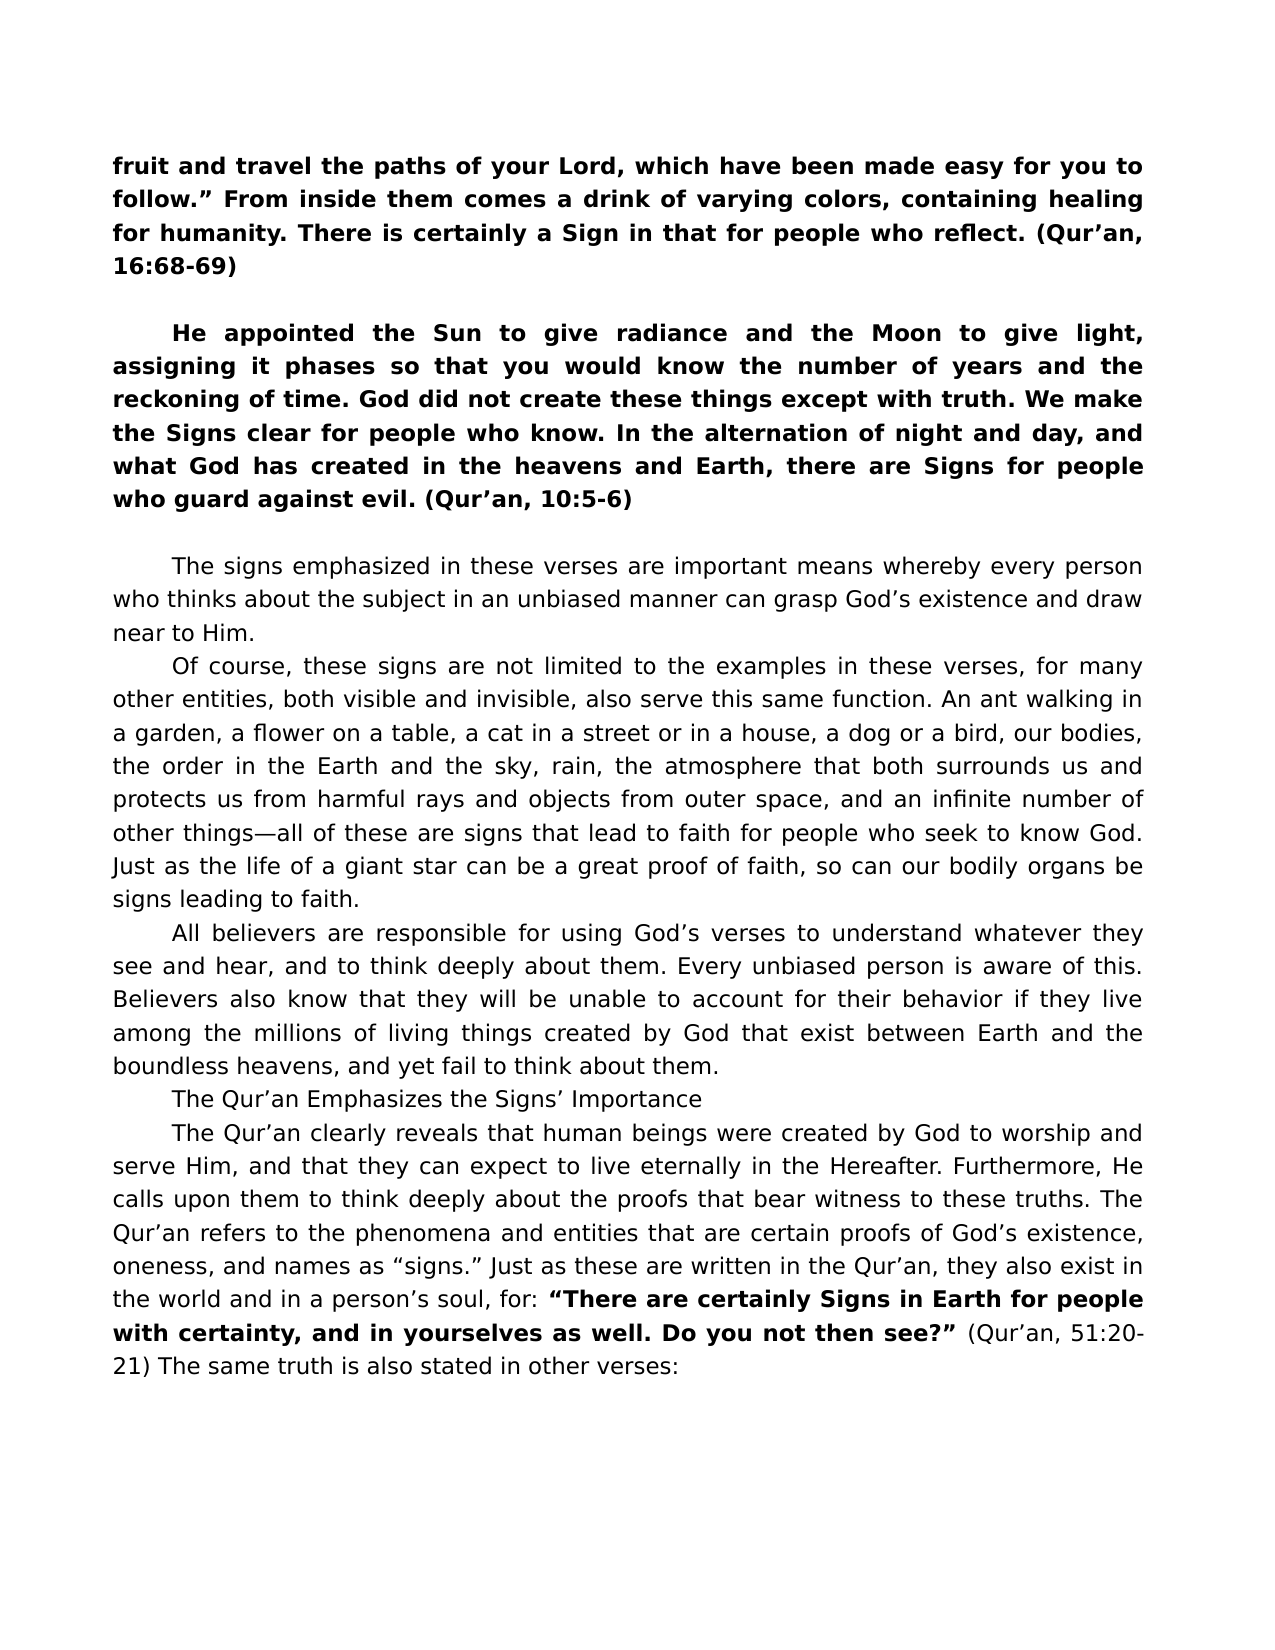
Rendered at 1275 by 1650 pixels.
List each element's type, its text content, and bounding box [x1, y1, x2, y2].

text fruit and travel the paths of your Lord, which have been made easy for you to follow.” From inside them comes a drink of varying colors, containing healing for humanity. There is certainly a Sign in that for people who reflect. (Qur’an, 16:68-69) [112, 148, 1145, 281]
text He appointed the Sun to give radiance and the Moon to give light, assigning it phases so that you would know the number of years and the reckoning of time. God did not create these things except with truth. We make the Signs clear for people who know. In the alternation of night and day, and what God has created in the heavens and Earth, there are Signs for people who guard against evil. (Qur’an, 10:5-6) [112, 314, 1145, 514]
text The Qur’an Emphasizes the Signs’ Importance [112, 1081, 1145, 1114]
text The signs emphasized in these verses are important means whereby every person who thinks about the subject in an unbiased manner can grasp God’s existence and draw near to Him. [112, 548, 1145, 648]
text The Qur’an clearly reveals that human beings were created by God to worship and serve Him, and that they can expect to live eternally in the Hereafter. Furthermore, He calls upon them to think deeply about the proofs that bear witness to these truths. The Qur’an refers to the phenomena and entities that are certain proofs of God’s existence, oneness, and names as “signs.” Just as these are written in the Qur’an, they also exist in the world and in a person’s soul, for: “There are certainly Signs in Earth for people with certainty, and in yourselves as well. Do you not then see?” (Qur’an, 51:20-21) The same truth is also stated in other verses: [112, 1114, 1145, 1381]
text Of course, these signs are not limited to the examples in these verses, for many other entities, both visible and invisible, also serve this same function. An ant walking in a garden, a flower on a table, a cat in a street or in a house, a dog or a bird, our bodies, the order in the Earth and the sky, rain, the atmosphere that both surrounds us and protects us from harmful rays and objects from outer space, and an infinite number of other things—all of these are signs that lead to faith for people who seek to know God. Just as the life of a giant star can be a great proof of faith, so can our bodily organs be signs leading to faith. [112, 648, 1145, 914]
text All believers are responsible for using God’s verses to understand whatever they see and hear, and to think deeply about them. Every unbiased person is aware of this. Believers also know that they will be unable to account for their behavior if they live among the millions of living things created by God that exist between Earth and the boundless heavens, and yet fail to think about them. [112, 914, 1145, 1081]
